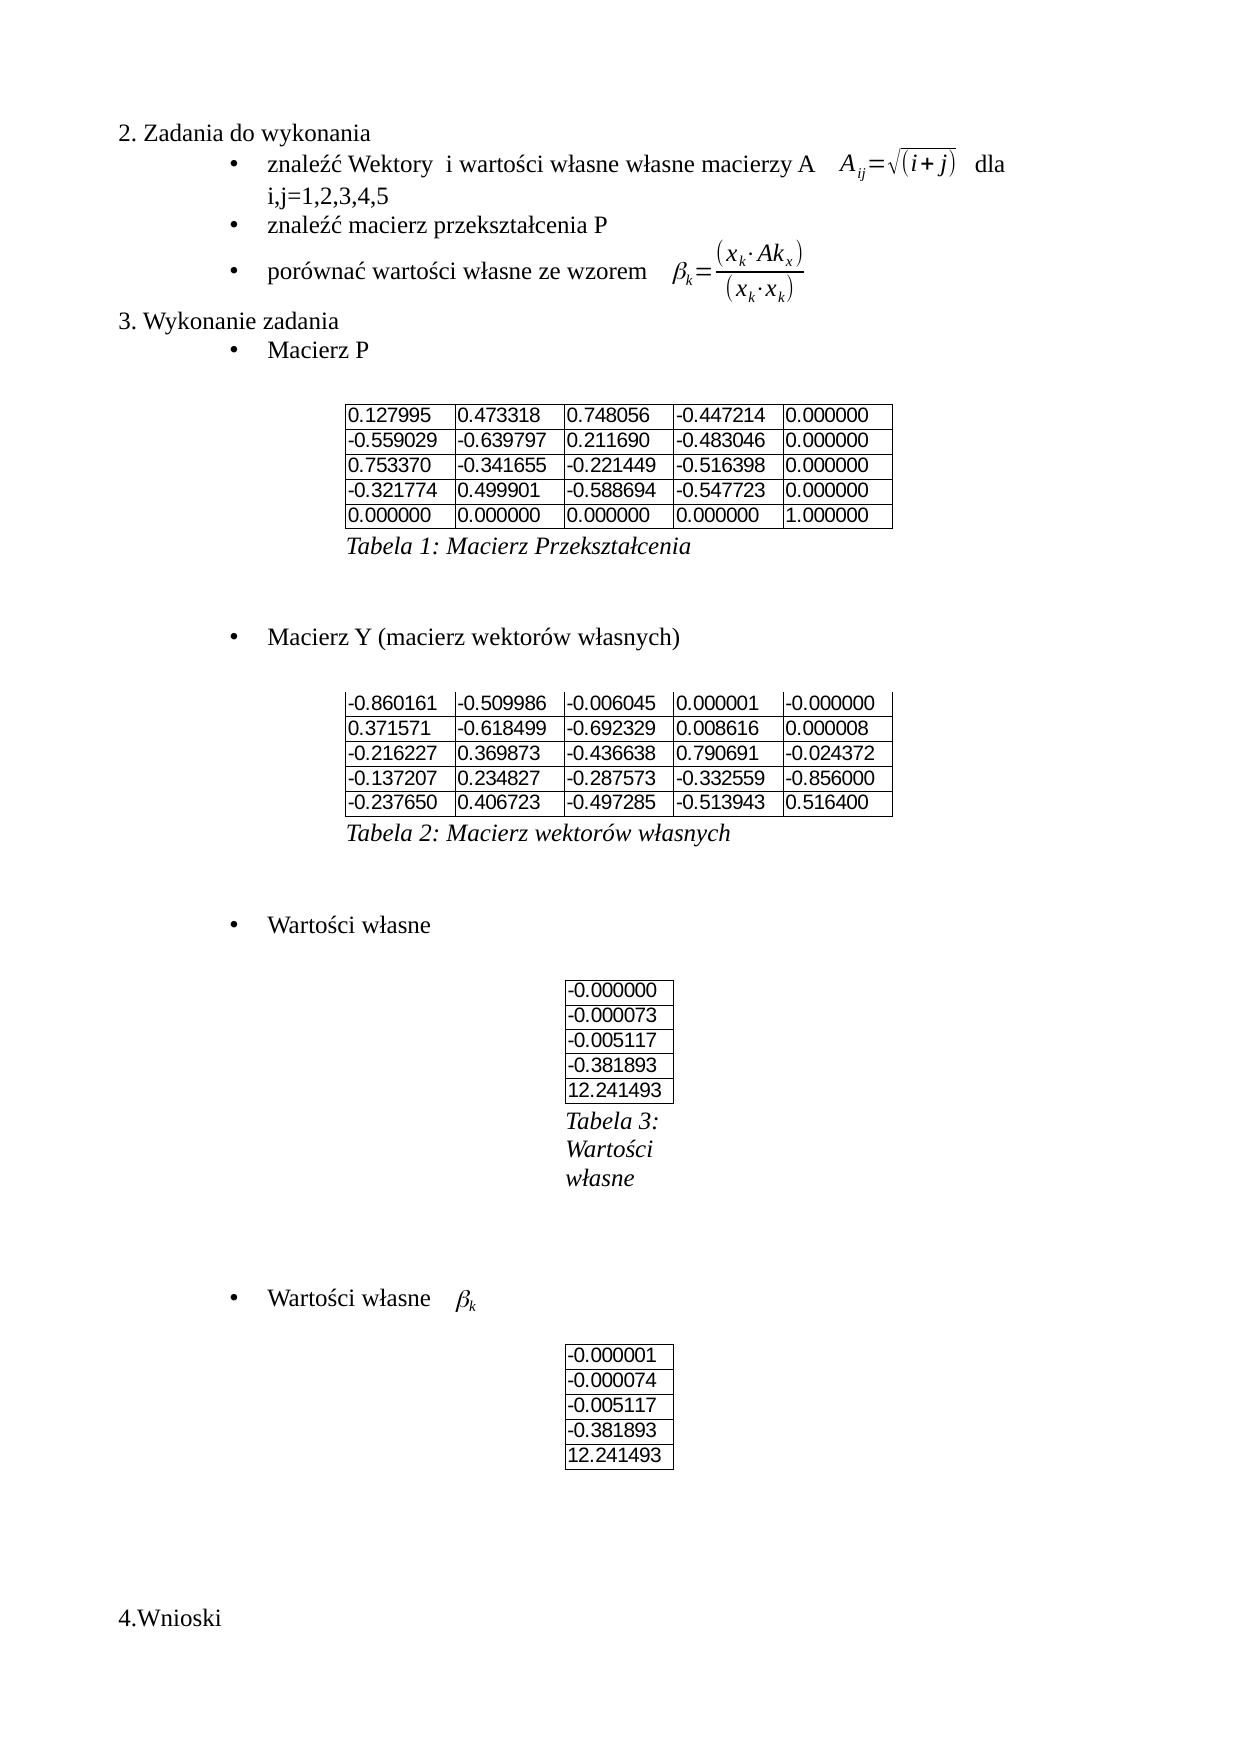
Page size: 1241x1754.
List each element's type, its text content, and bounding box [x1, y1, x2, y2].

text 3. Wykonanie zadania [118, 306, 1122, 335]
text Tabela 1: Macierz Przekształcenia [346, 405, 894, 559]
list porównać wartości własne ze wzorem [229, 238, 1122, 306]
text 4.Wnioski [118, 1603, 1122, 1632]
list znaleźć Wektory i wartości własne własne macierzy A dla i,j=1,2,3,4,5 [229, 147, 1122, 210]
list znaleźć macierz przekształcenia P [229, 210, 1122, 238]
list Macierz Y (macierz wektorów własnych) [229, 622, 1122, 651]
text 2. Zadania do wykonania [118, 118, 1122, 147]
list Tabela 3: Wartości własne [565, 980, 675, 1192]
list Wartości własne [229, 910, 1122, 938]
text Tabela 2: Macierz wektorów własnych [346, 692, 894, 847]
list Macierz P [229, 335, 1122, 363]
list Wartości własne [229, 1283, 1122, 1316]
